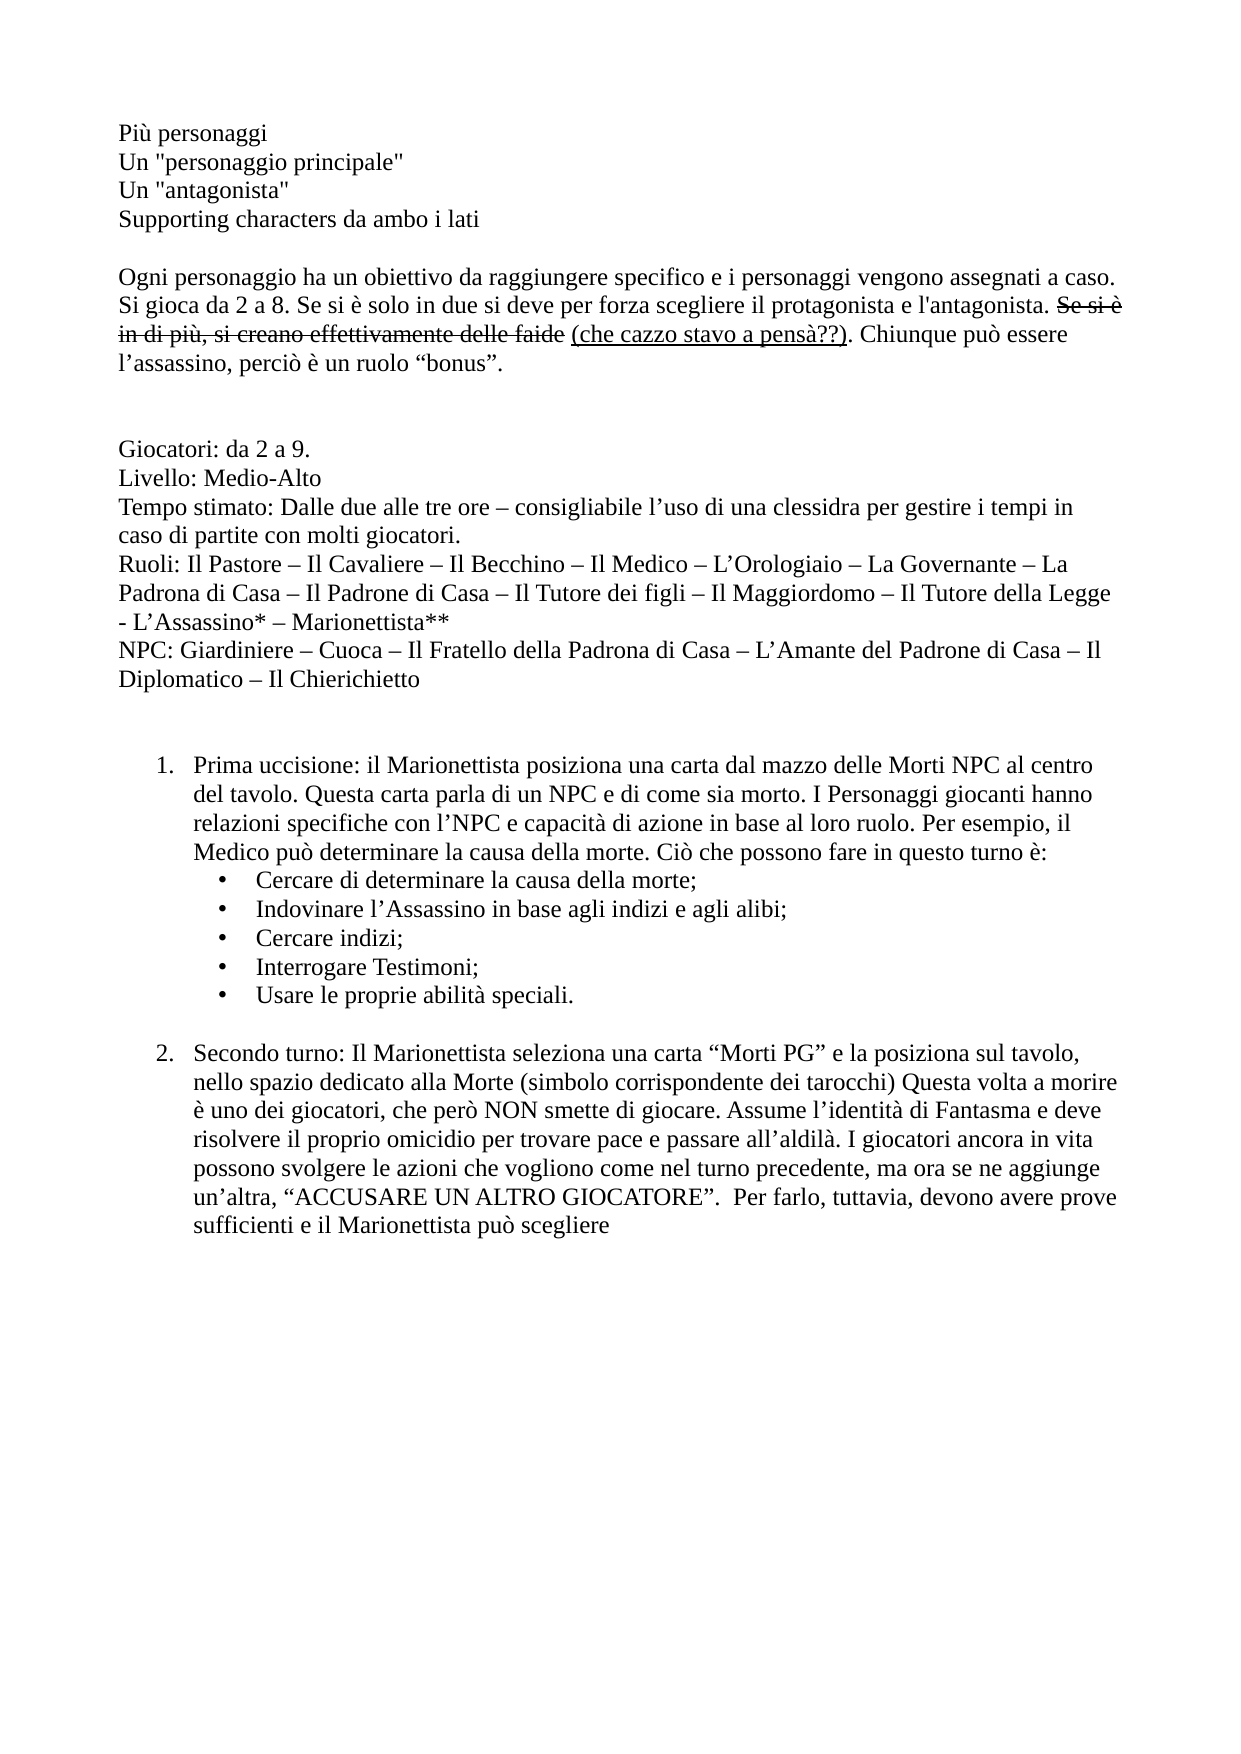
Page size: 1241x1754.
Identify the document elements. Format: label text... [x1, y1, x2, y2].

list Indovinare l’Assassino in base agli indizi e agli alibi; [218, 894, 1122, 923]
list Secondo turno: Il Marionettista seleziona una carta “Morti PG” e la posiziona sul tavolo, nello spazio dedicato alla Morte (simbolo corrispondente dei tarocchi) Questa volta a morire è uno dei giocatori, che però NON smette di giocare. Assume l’identità di Fantasma e deve risolvere il proprio omicidio per trovare pace e passare all’aldilà. I giocatori ancora in vita possono svolgere le azioni che vogliono come nel turno precedente, ma ora se ne aggiunge un’altra, “ACCUSARE UN ALTRO GIOCATORE”. Per farlo, tuttavia, devono avere prove sufficienti e il Marionettista può scegliere [156, 1038, 1122, 1239]
text Supporting characters da ambo i lati [118, 204, 1122, 233]
list Interrogare Testimoni; [218, 952, 1122, 981]
text Livello: Medio-Alto [118, 463, 1122, 492]
text Tempo stimato: Dalle due alle tre ore – consigliabile l’uso di una clessidra per gestire i tempi in caso di partite con molti giocatori. [118, 492, 1122, 549]
list Cercare di determinare la causa della morte; [218, 866, 1122, 894]
text Un "personaggio principale" [118, 147, 1122, 176]
text NPC: Giardiniere – Cuoca – Il Fratello della Padrona di Casa – L’Amante del Padrone di Casa – Il Diplomatico – Il Chierichietto [118, 636, 1122, 693]
list Prima uccisione: il Marionettista posiziona una carta dal mazzo delle Morti NPC al centro del tavolo. Questa carta parla di un NPC e di come sia morto. I Personaggi giocanti hanno relazioni specifiche con l’NPC e capacità di azione in base al loro ruolo. Per esempio, il Medico può determinare la causa della morte. Ciò che possono fare in questo turno è: [156, 751, 1122, 866]
text Ruoli: Il Pastore – Il Cavaliere – Il Becchino – Il Medico – L’Orologiaio – La Governante – La Padrona di Casa – Il Padrone di Casa – Il Tutore dei figli – Il Maggiordomo – Il Tutore della Legge - L’Assassino* – Marionettista** [118, 549, 1122, 636]
list Cercare indizi; [218, 923, 1122, 952]
text Si gioca da 2 a 8. Se si è solo in due si deve per forza scegliere il protagonista e l'antagonista. Se si è in di più, si creano effettivamente delle faide (che cazzo stavo a pensà??). Chiunque può essere l’assassino, perciò è un ruolo “bonus”. [118, 291, 1122, 377]
text Giocatori: da 2 a 9. [118, 434, 1122, 463]
text Un "antagonista" [118, 176, 1122, 204]
list Usare le proprie abilità speciali. [218, 981, 1122, 1009]
text Più personaggi [118, 118, 1122, 147]
text Ogni personaggio ha un obiettivo da raggiungere specifico e i personaggi vengono assegnati a caso. [118, 262, 1122, 291]
